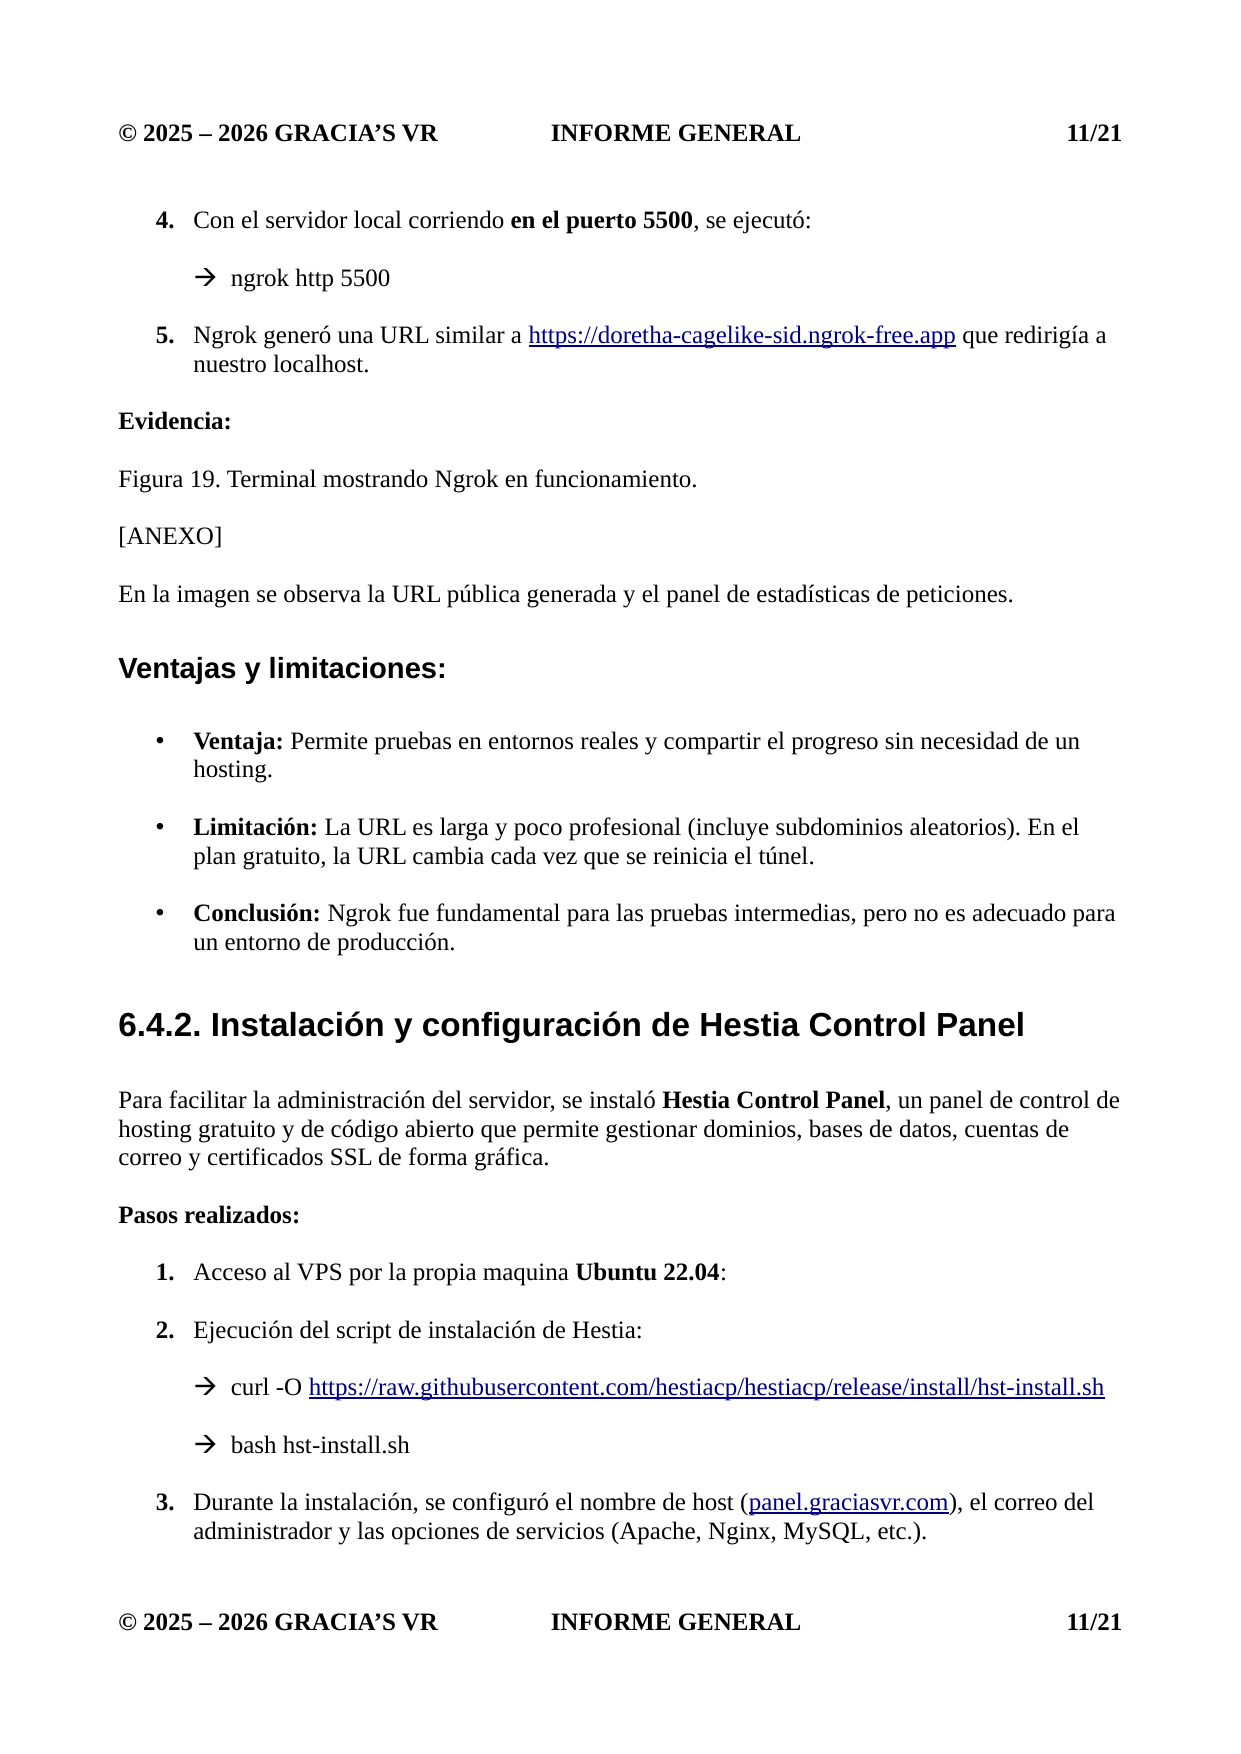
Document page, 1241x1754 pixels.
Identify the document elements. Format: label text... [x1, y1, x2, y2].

text Evidencia: [118, 406, 1122, 435]
subtitle Ventajas y limitaciones: [118, 651, 1122, 684]
list Limitación: La URL es larga y poco profesional (incluye subdominios aleatorios). En el plan gratuito, la URL cambia cada vez que se reinicia el túnel. [156, 812, 1122, 869]
list Ejecución del script de instalación de Hestia: [156, 1315, 1122, 1344]
list ngrok http 5500 [193, 263, 1122, 291]
text Para facilitar la administración del servidor, se instaló Hestia Control Panel, un panel de control de hosting gratuito y de código abierto que permite gestionar dominios, bases de datos, cuentas de correo y certificados SSL de forma gráfica. [118, 1085, 1122, 1171]
list Ngrok generó una URL similar a https://doretha-cagelike-sid.ngrok-free.app que redirigía a nuestro localhost. [156, 320, 1122, 378]
list Acceso al VPS por la propia maquina Ubuntu 22.04: [156, 1257, 1122, 1286]
list Durante la instalación, se configuró el nombre de host (panel.graciasvr.com), el correo del administrador y las opciones de servicios (Apache, Nginx, MySQL, etc.). [156, 1487, 1122, 1545]
list Conclusión: Ngrok fue fundamental para las pruebas intermedias, pero no es adecuado para un entorno de producción. [156, 898, 1122, 956]
subtitle 6.4.2. Instalación y configuración de Hestia Control Panel [118, 1005, 1122, 1044]
list curl -O https://raw.githubusercontent.com/hestiacp/hestiacp/release/install/hst-install.sh [193, 1372, 1122, 1401]
list Con el servidor local corriendo en el puerto 5500, se ejecutó: [156, 205, 1122, 234]
list bash hst-install.sh [193, 1430, 1122, 1459]
list Ventaja: Permite pruebas en entornos reales y compartir el progreso sin necesidad de un hosting. [156, 726, 1122, 783]
text En la imagen se observa la URL pública generada y el panel de estadísticas de peticiones. [118, 579, 1122, 608]
text Pasos realizados: [118, 1200, 1122, 1229]
text Figura 19. Terminal mostrando Ngrok en funcionamiento. [118, 464, 1122, 493]
text [ANEXO] [118, 521, 1122, 550]
